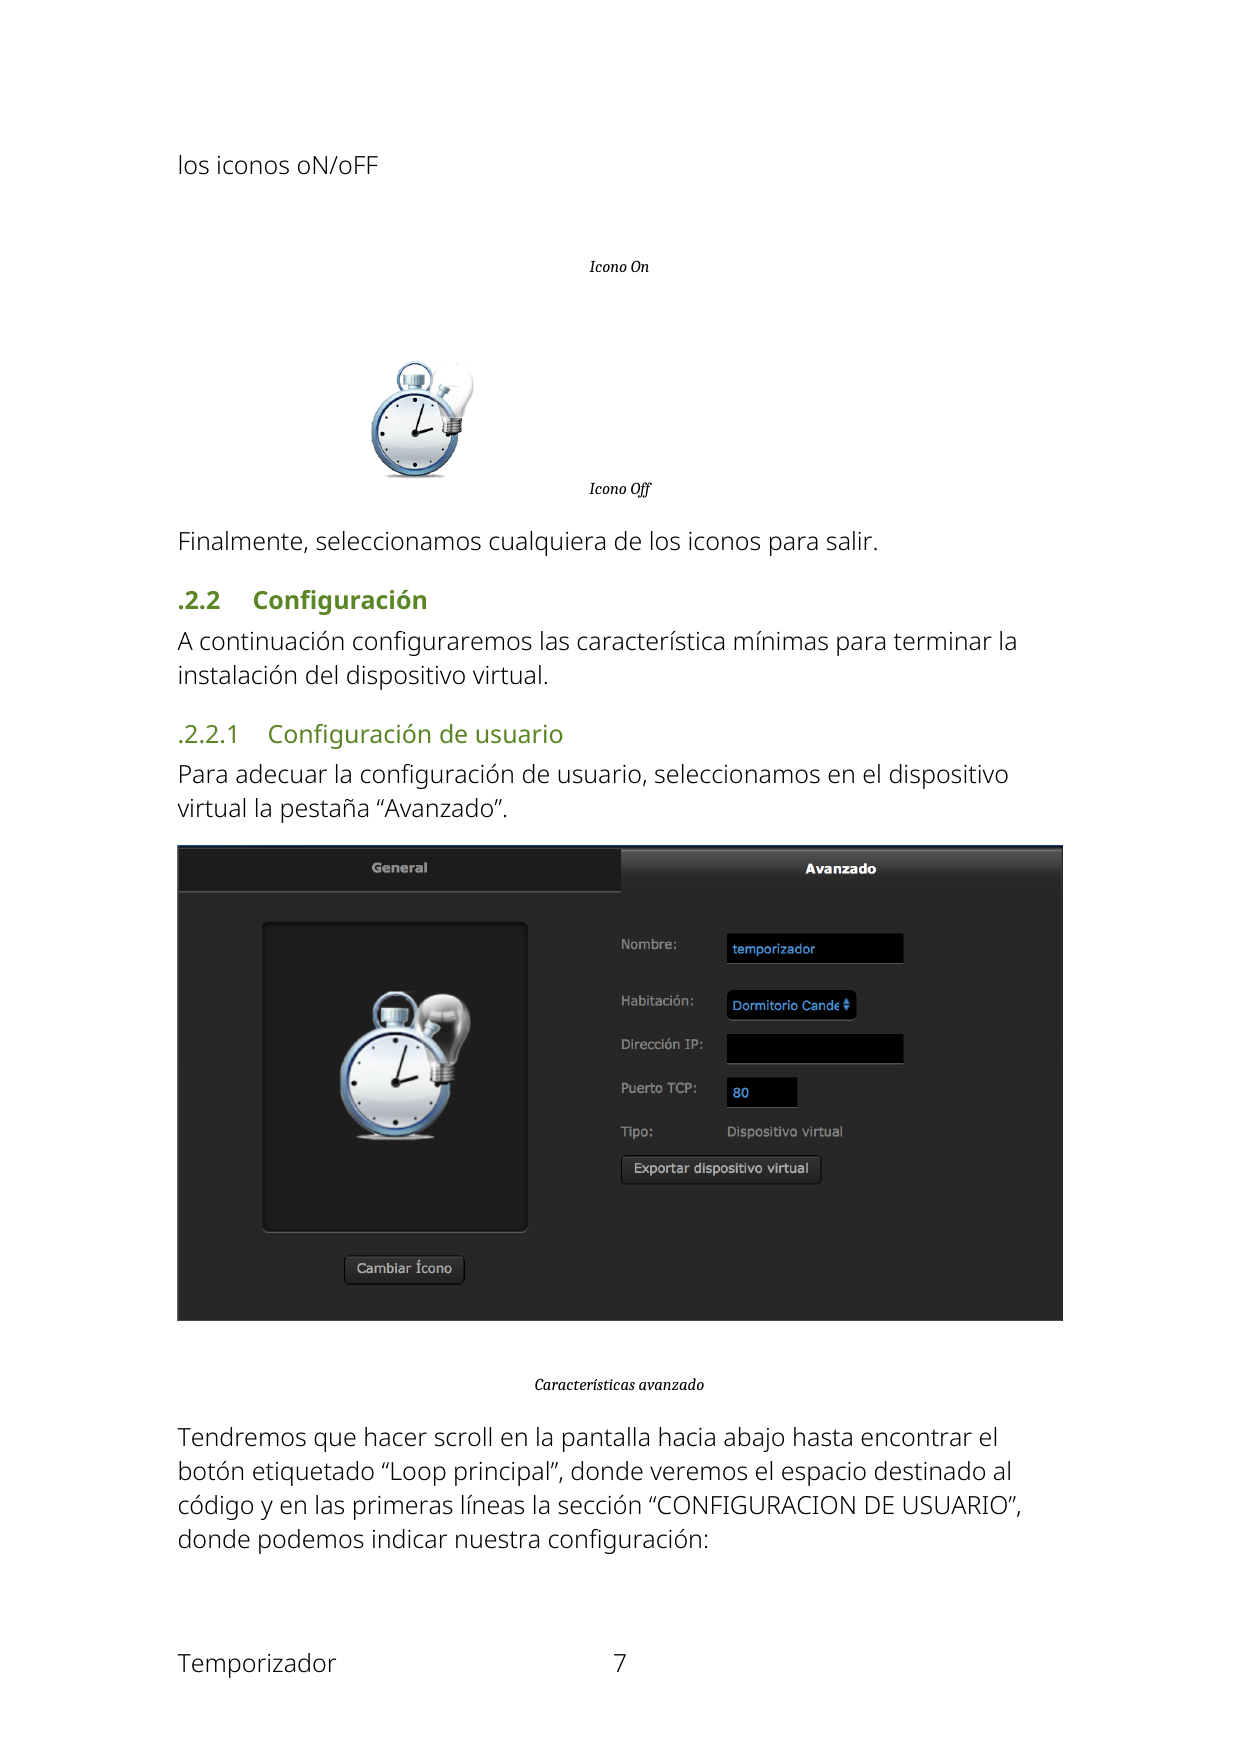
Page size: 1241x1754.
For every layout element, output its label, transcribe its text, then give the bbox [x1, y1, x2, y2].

text Finalmente, seleccionamos cualquiera de los iconos para salir. [177, 524, 1063, 558]
text Tendremos que hacer scroll en la pantalla hacia abajo hasta encontrar el botón etiquetado “Loop principal”, donde veremos el espacio destinado al código y en las primeras líneas la sección “CONFIGURACION DE USUARIO”, donde podemos indicar nuestra configuración: [177, 1420, 1063, 1556]
picture [177, 845, 1063, 1321]
list Icono On [177, 257, 1063, 277]
list Icono Off [177, 356, 1063, 499]
list Características avanzado [177, 1376, 1063, 1395]
subtitle Configuración de usuario [177, 716, 1063, 750]
picture [355, 361, 474, 480]
text A continuación configuraremos las característica mínimas para terminar la instalación del dispositivo virtual. [177, 623, 1063, 691]
text los iconos oN/oFF [177, 148, 1063, 182]
subtitle Configuración [177, 583, 1063, 617]
text Para adecuar la configuración de usuario, seleccionamos en el dispositivo virtual la pestaña “Avanzado”. [177, 757, 1063, 825]
